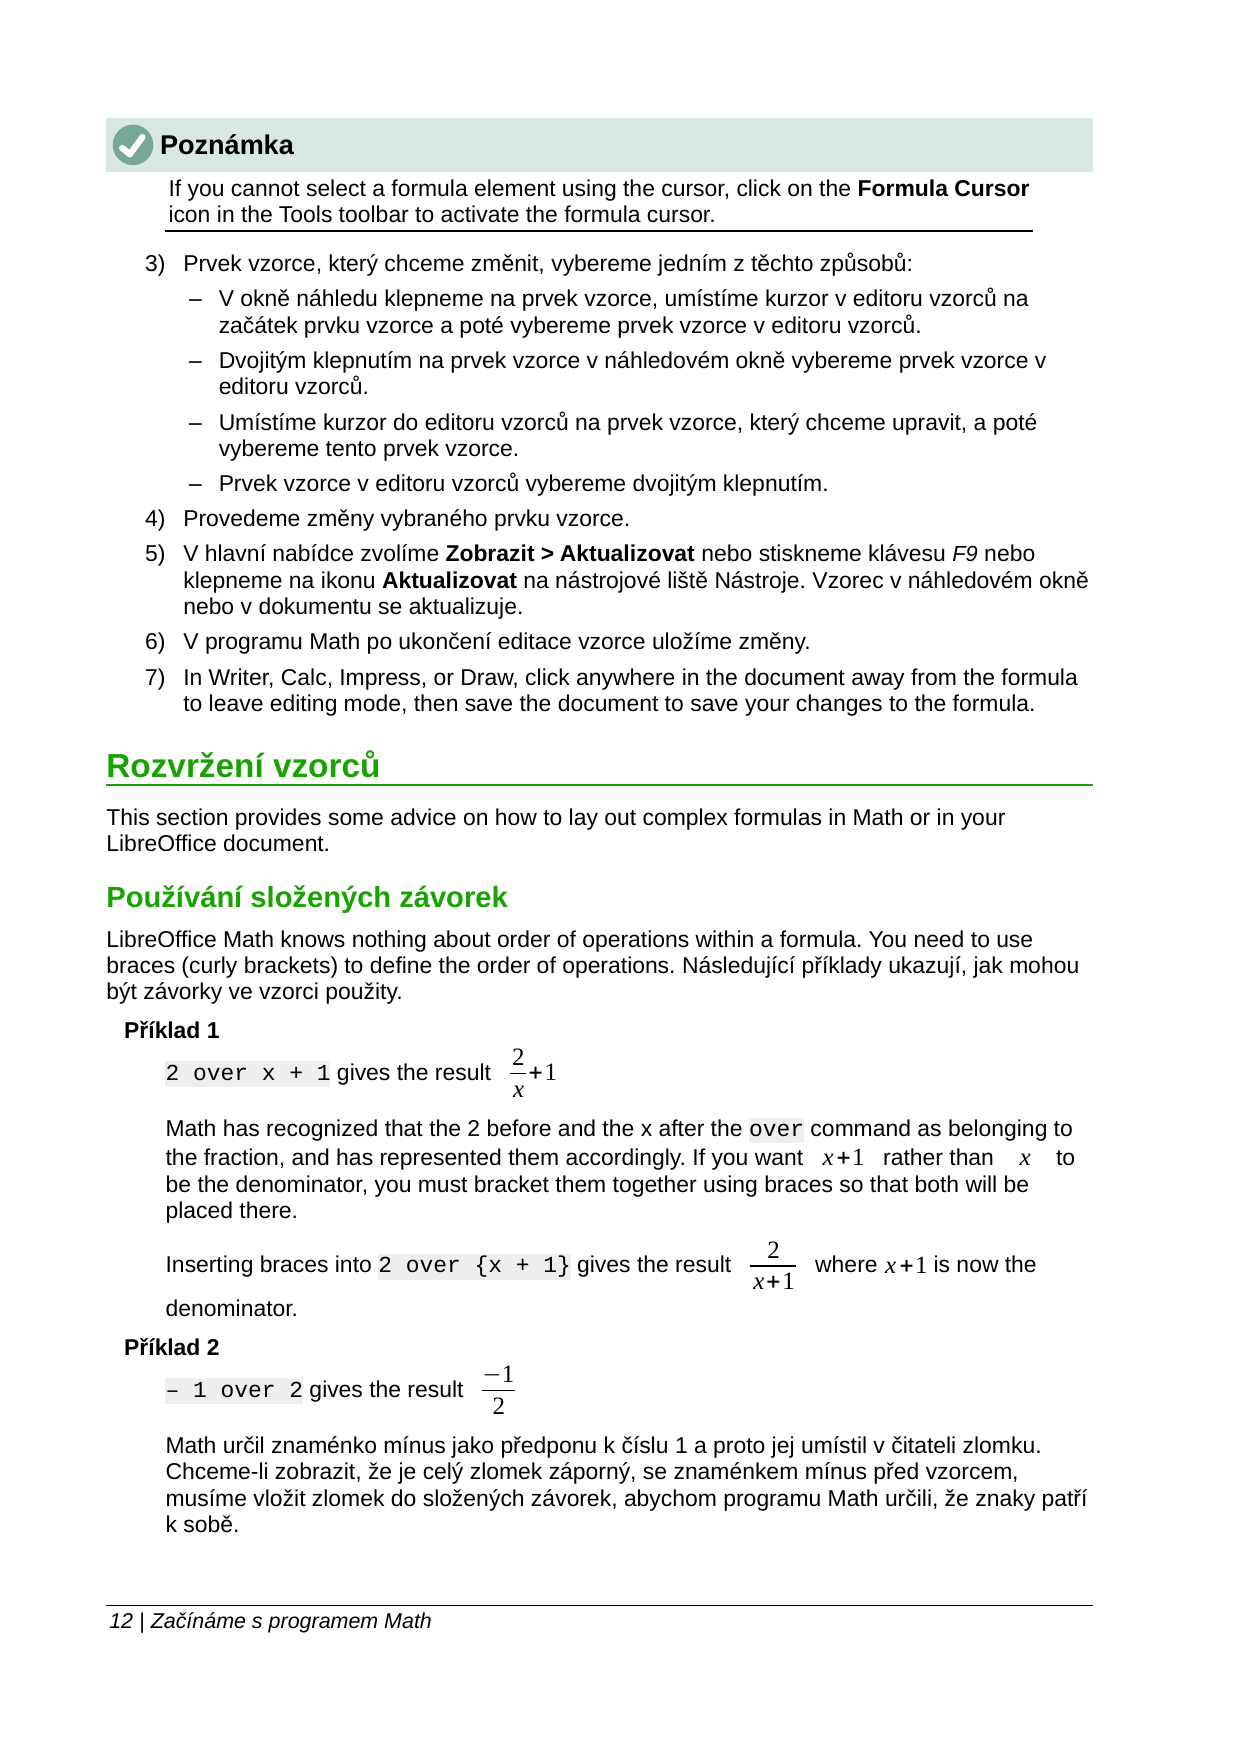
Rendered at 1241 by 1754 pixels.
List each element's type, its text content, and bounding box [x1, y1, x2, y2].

list In Writer, Calc, Impress, or Draw, click anywhere in the document away from the formula to leave editing mode, then save the document to save your changes to the formula. [165, 663, 1093, 716]
list V hlavní nabídce zvolíme Zobrazit > Aktualizovat nebo stiskneme klávesu F9 nebo klepneme na ikonu Aktualizovat na nástrojové liště Nástroje. Vzorec v náhledovém okně nebo v dokumentu se aktualizuje. [165, 540, 1093, 619]
list V programu Math po ukončení editace vzorce uložíme změny. [165, 628, 1093, 655]
subtitle Rozvržení vzorců [106, 746, 1093, 784]
text Příklad 2 [124, 1334, 1093, 1360]
text Math has recognized that the 2 before and the x after the over command as belonging to the fraction, and has represented them accordingly. If you want rather than to be the denominator, you must bracket them together using braces so that both will be placed there. [165, 1115, 1093, 1224]
text This section provides some advice on how to lay out complex formulas in Math or in your LibreOffice document. [106, 804, 1093, 857]
list V okně náhledu klepneme na prvek vzorce, umístíme kurzor v editoru vzorců na začátek prvku vzorce a poté vybereme prvek vzorce v editoru vzorců. [189, 285, 1093, 338]
text 2 over x + 1 gives the result [165, 1043, 1093, 1103]
text LibreOffice Math knows nothing about order of operations within a formula. You need to use braces (curly brackets) to define the order of operations. Následující příklady ukazují, jak mohou být závorky ve vzorci použity. [106, 926, 1093, 1005]
list Umístíme kurzor do editoru vzorců na prvek vzorce, který chceme upravit, a poté vybereme tento prvek vzorce. [189, 408, 1093, 461]
text Math určil znaménko mínus jako předponu k číslu 1 a proto jej umístil v čitateli zlomku. Chceme-li zobrazit, že je celý zlomek záporný, se znaménkem mínus před vzorcem, musíme vložit zlomek do složených závorek, abychom programu Math určili, že znaky patří k sobě. [165, 1432, 1093, 1537]
text – 1 over 2 gives the result [165, 1360, 1093, 1419]
list Prvek vzorce, který chceme změnit, vybereme jedním z těchto způsobů: [165, 250, 1093, 276]
subtitle Používání složených závorek [106, 880, 1093, 914]
text Příklad 1 [124, 1017, 1093, 1043]
text Inserting braces into 2 over {x + 1} gives the resultwhere is now the denominator. [165, 1236, 1093, 1322]
subtitle Poznámka [106, 118, 1093, 172]
text If you cannot select a formula element using the cursor, click on the Formula Cursor icon in the Tools toolbar to activate the formula cursor. [165, 172, 1033, 230]
list Prvek vzorce v editoru vzorců vybereme dvojitým klepnutím. [189, 470, 1093, 496]
list Dvojitým klepnutím na prvek vzorce v náhledovém okně vybereme prvek vzorce v editoru vzorců. [189, 347, 1093, 399]
list Provedeme změny vybraného prvku vzorce. [165, 505, 1093, 532]
